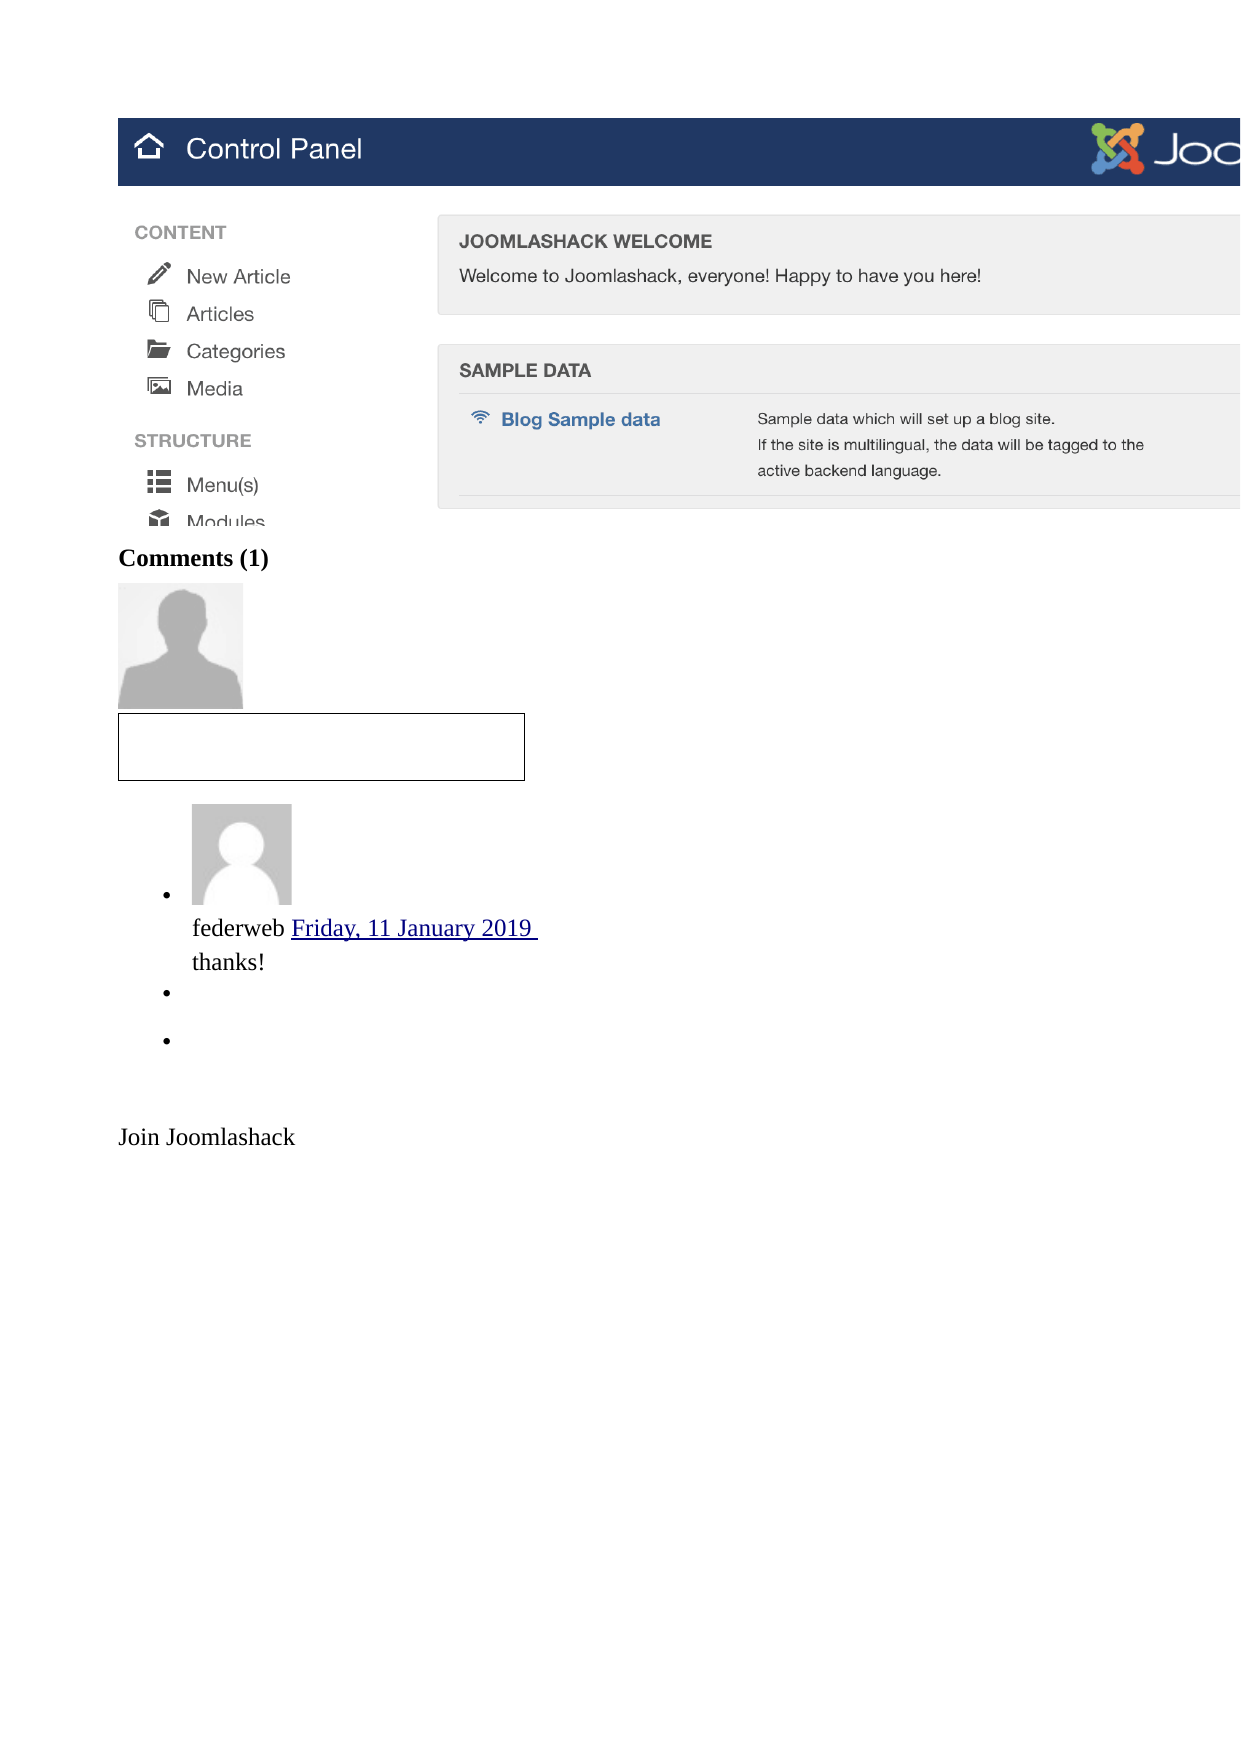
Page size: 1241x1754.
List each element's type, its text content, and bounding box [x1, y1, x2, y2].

text Join Joomlashack [118, 1122, 1122, 1151]
picture [118, 118, 1241, 526]
subtitle Comments (1) [118, 543, 1122, 571]
list thanks! [162, 947, 1122, 975]
picture [191, 804, 292, 905]
picture [118, 583, 244, 709]
list federweb Friday, 11 January 2019 [162, 913, 1122, 942]
